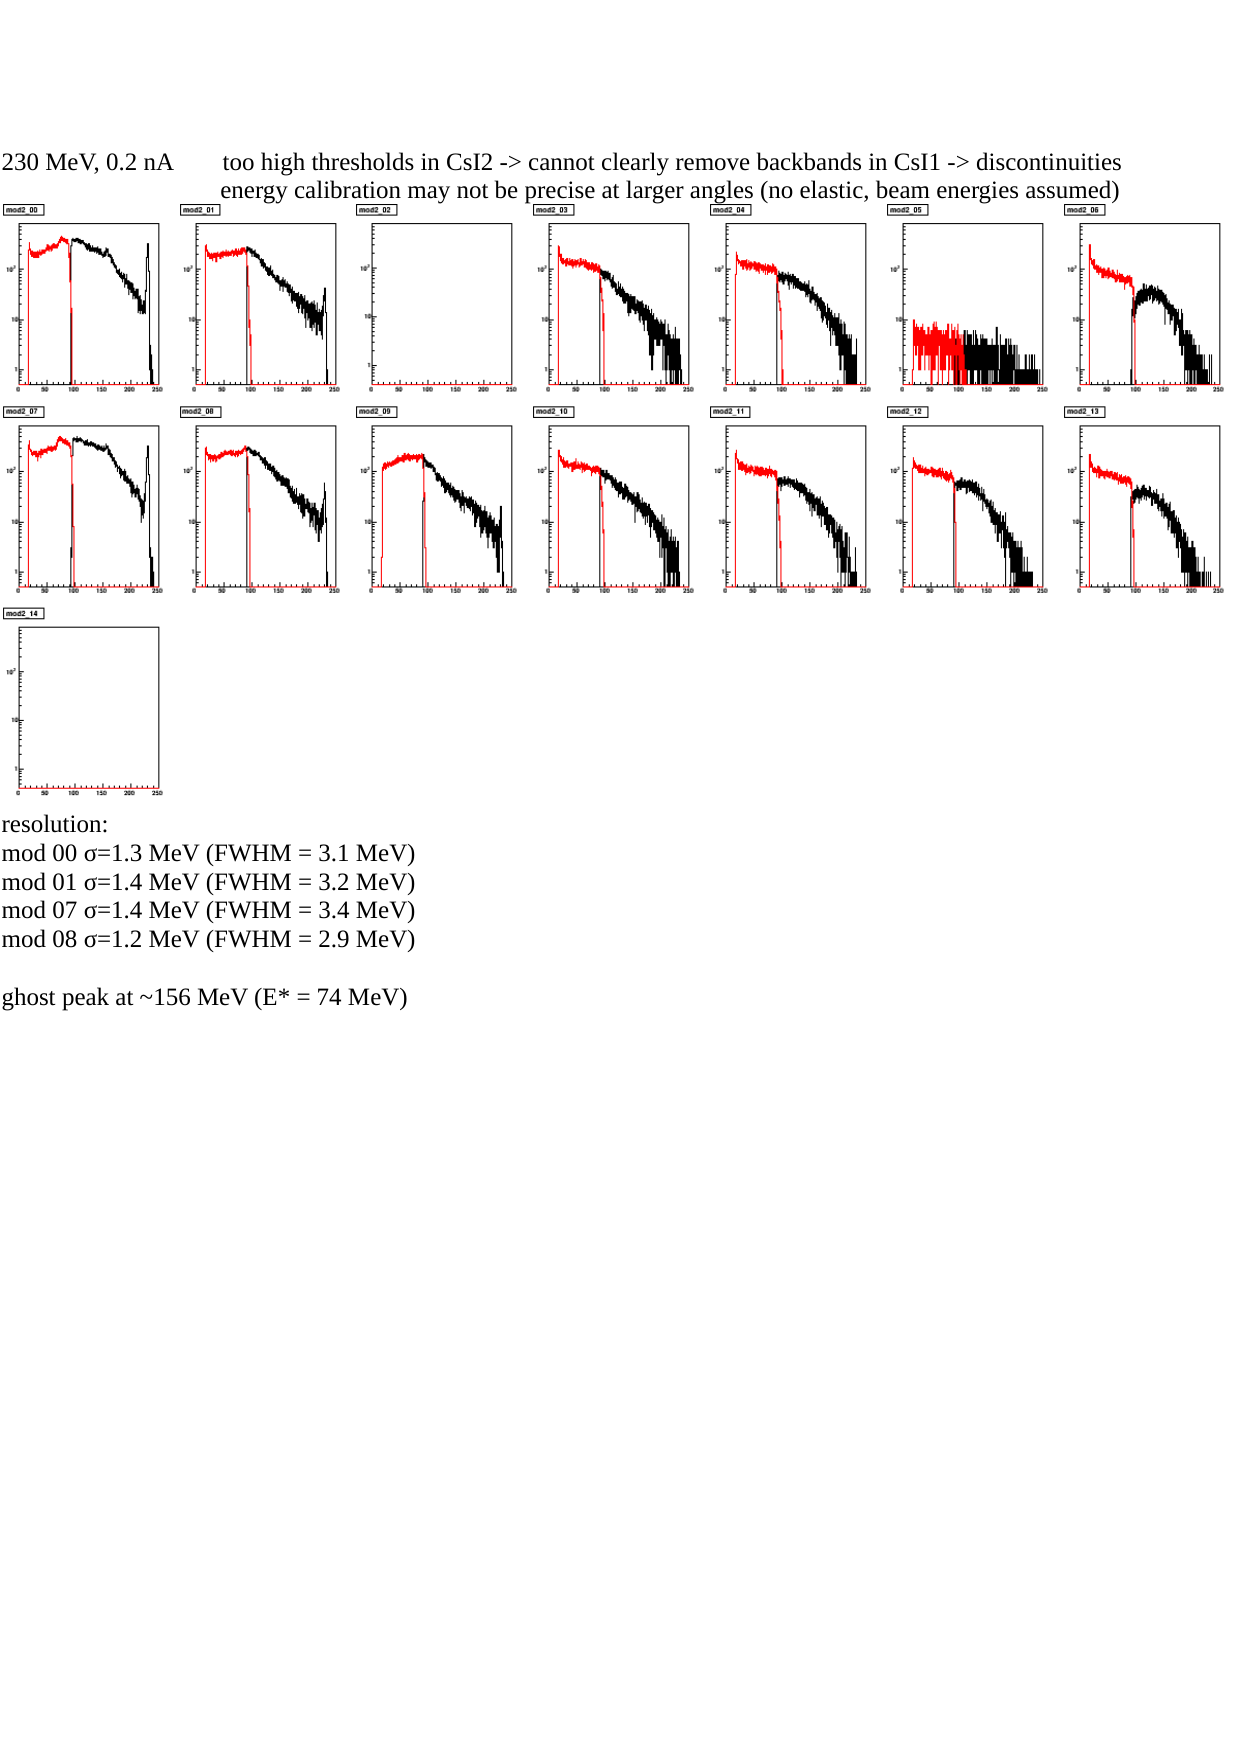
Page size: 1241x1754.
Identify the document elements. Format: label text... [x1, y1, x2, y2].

text mod 01 σ=1.4 MeV (FWHM = 3.2 MeV) [1, 867, 1239, 896]
text resolution: [1, 810, 1239, 838]
text ghost peak at ~156 MeV (E* = 74 MeV) [1, 982, 1239, 1011]
text energy calibration may not be precise at larger angles (no elastic, beam energies assumed) [1, 176, 1239, 204]
picture [1, 204, 1239, 810]
text mod 07 σ=1.4 MeV (FWHM = 3.4 MeV) [1, 896, 1239, 924]
text 230 MeV, 0.2 nA too high thresholds in CsI2 -> cannot clearly remove backbands in CsI1 -> discontinuities [1, 147, 1239, 176]
text mod 08 σ=1.2 MeV (FWHM = 2.9 MeV) [1, 924, 1239, 953]
text mod 00 σ=1.3 MeV (FWHM = 3.1 MeV) [1, 838, 1239, 867]
